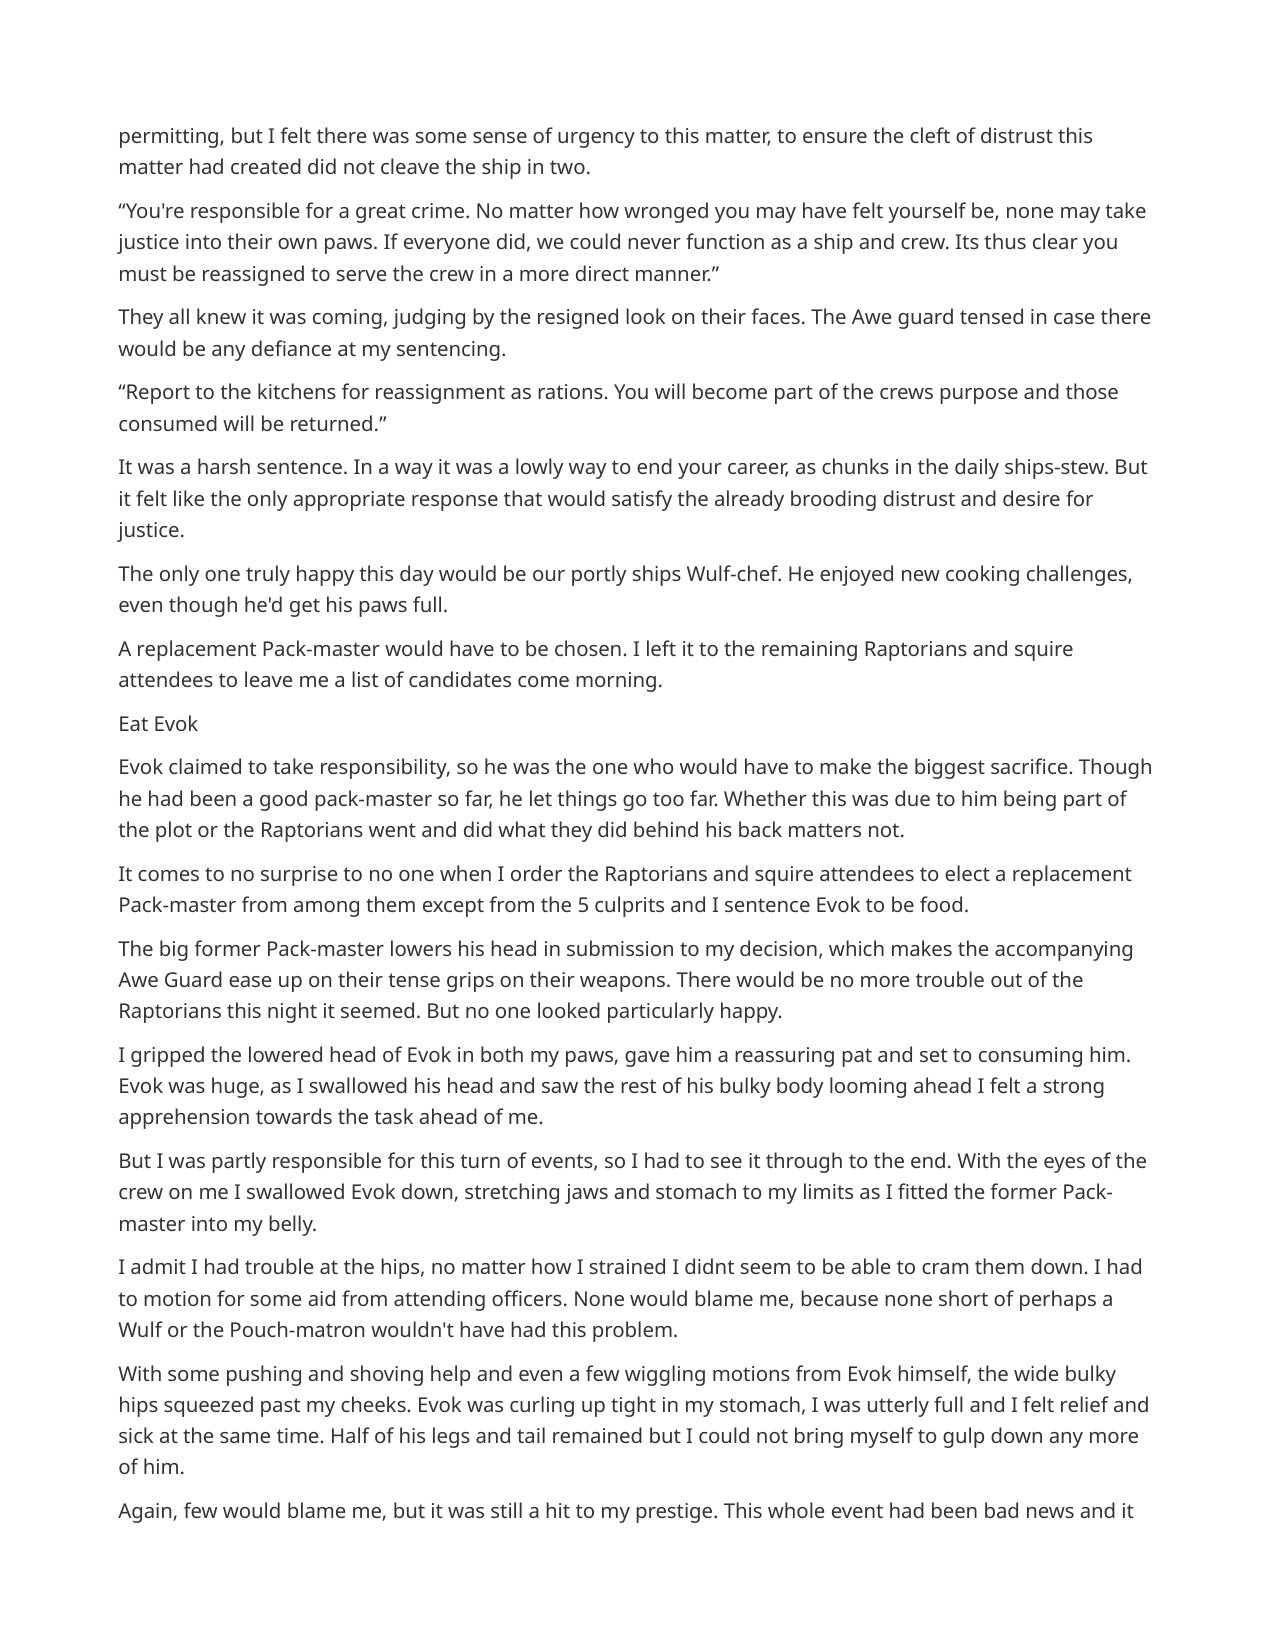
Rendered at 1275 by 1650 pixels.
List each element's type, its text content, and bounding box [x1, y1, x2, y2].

text But I was partly responsible for this turn of events, so I had to see it through to the end. With the eyes of the crew on me I swallowed Evok down, stretching jaws and stomach to my limits as I fitted the former Pack-master into my belly. [118, 1143, 1157, 1237]
text Again, few would blame me, but it was still a hit to my prestige. This whole event had been bad news and it [118, 1493, 1157, 1524]
text “You're responsible for a great crime. No matter how wronged you may have felt yourself be, none may take justice into their own paws. If everyone did, we could never function as a ship and crew. Its thus clear you must be reassigned to serve the crew in a more direct manner.” [118, 193, 1157, 287]
text A replacement Pack-master would have to be chosen. I left it to the remaining Raptorians and squire attendees to leave me a list of candidates come morning. [118, 631, 1157, 693]
text I admit I had trouble at the hips, no matter how I strained I didnt seem to be able to cram them down. I had to motion for some aid from attending officers. None would blame me, because none short of perhaps a Wulf or the Pouch-matron wouldn't have had this problem. [118, 1249, 1157, 1343]
text With some pushing and shoving help and even a few wiggling motions from Evok himself, the wide bulky hips squeezed past my cheeks. Evok was curling up tight in my stomach, I was utterly full and I felt relief and sick at the same time. Half of his legs and tail remained but I could not bring myself to gulp down any more of him. [118, 1356, 1157, 1481]
text permitting, but I felt there was some sense of urgency to this matter, to ensure the cleft of distrust this matter had created did not cleave the ship in two. [118, 118, 1157, 181]
text The only one truly happy this day would be our portly ships Wulf-chef. He enjoyed new cooking challenges, even though he'd get his paws full. [118, 556, 1157, 618]
text It was a harsh sentence. In a way it was a lowly way to end your career, as chunks in the daily ships-stew. But it felt like the only appropriate response that would satisfy the already brooding distrust and desire for justice. [118, 449, 1157, 543]
text Evok claimed to take responsibility, so he was the one who would have to make the biggest sacrifice. Though he had been a good pack-master so far, he let things go too far. Whether this was due to him being part of the plot or the Raptorians went and did what they did behind his back matters not. [118, 749, 1157, 843]
text Eat Evok [118, 706, 1157, 737]
text The big former Pack-master lowers his head in submission to my decision, which makes the accompanying Awe Guard ease up on their tense grips on their weapons. There would be no more trouble out of the Raptorians this night it seemed. But no one looked particularly happy. [118, 931, 1157, 1024]
text They all knew it was coming, judging by the resigned look on their faces. The Awe guard tensed in case there would be any defiance at my sentencing. [118, 299, 1157, 362]
text “Report to the kitchens for reassignment as rations. You will become part of the crews purpose and those consumed will be returned.” [118, 374, 1157, 437]
text I gripped the lowered head of Evok in both my paws, gave him a reassuring pat and set to consuming him. Evok was huge, as I swallowed his head and saw the rest of his bulky body looming ahead I felt a strong apprehension towards the task ahead of me. [118, 1037, 1157, 1131]
text It comes to no surprise to no one when I order the Raptorians and squire attendees to elect a replacement Pack-master from among them except from the 5 culprits and I sentence Evok to be food. [118, 856, 1157, 918]
